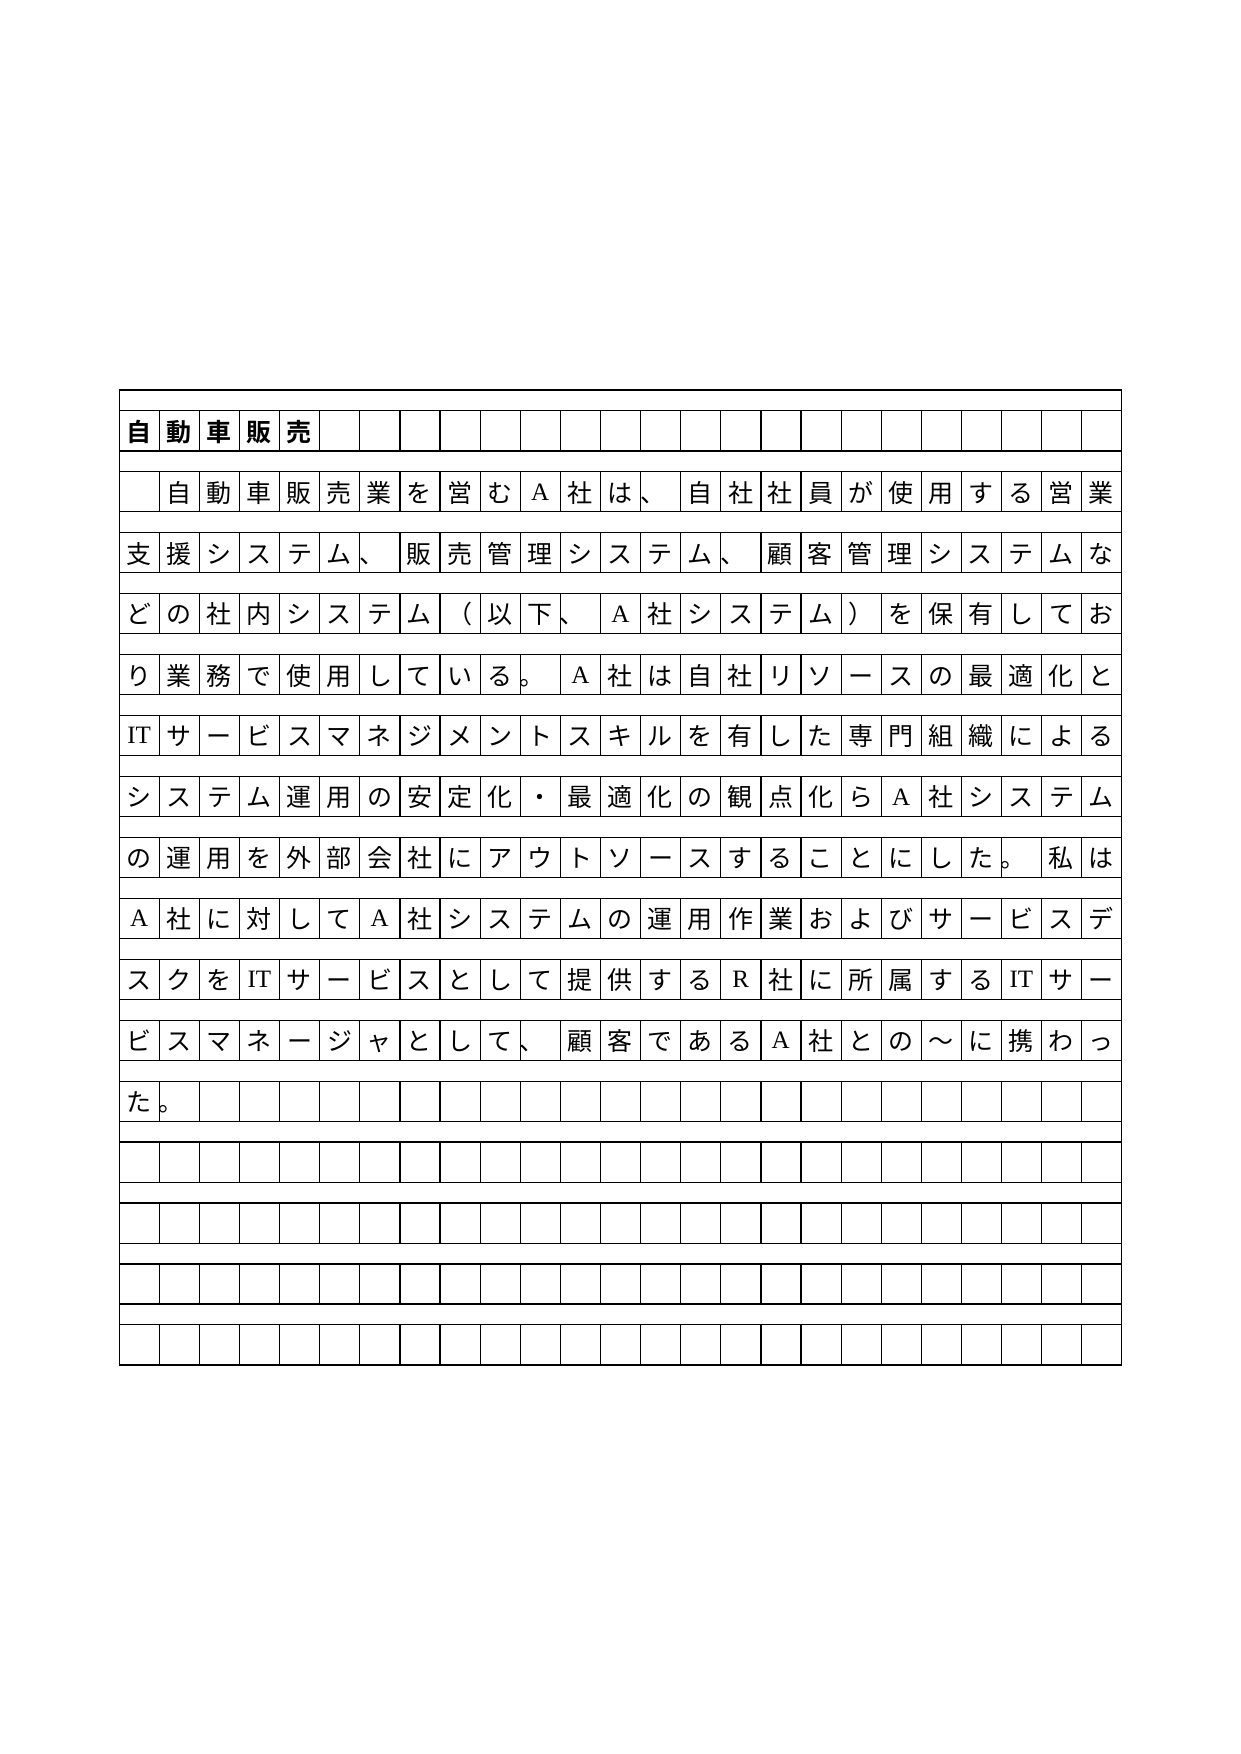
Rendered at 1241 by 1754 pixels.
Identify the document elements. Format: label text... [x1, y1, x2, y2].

text [561, 411, 600, 450]
text 自動車販売業を営むA社は、自社社員が使用する営業支援システム、販売管理システム、顧客管理システムなどの社内システム（以下、A社システム）を保有しており業務で使用している。A社は自社リソースの最適化とITサービスマネジメントスキルを有した専門組織によるシステム運用の安定化・最適化の観点化らA社システムの運用を外部会社にアウトソースすることにした。私はA社に対してA社システムの運用作業およびサービスデスクをITサービスとして提供するR社に所属するITサービスマネージャとして、顧客であるA社との～に携わった。 [120, 512, 1121, 532]
text [360, 411, 399, 450]
text 自動車販売業を営むA社は、自社社員が使用する営業支援システム、販売管理システム、顧客管理システムなどの社内システム（以下、A社システム）を保有しており業務で使用している。A社は自社リソースの最適化とITサービスマネジメントスキルを有した専門組織によるシステム運用の安定化・最適化の観点化らA社システムの運用を外部会社にアウトソースすることにした。私はA社に対してA社システムの運用作業およびサービスデスクをITサービスとして提供するR社に所属するITサービスマネージャとして、顧客であるA社との～に携わった。 [120, 1061, 1121, 1081]
text 自動車販売業を営むA社は、自社社員が使用する営業支援システム、販売管理システム、顧客管理システムなどの社内システム（以下、A社システム）を保有しており業務で使用している。A社は自社リソースの最適化とITサービスマネジメントスキルを有した専門組織によるシステム運用の安定化・最適化の観点化らA社システムの運用を外部会社にアウトソースすることにした。私はA社に対してA社システムの運用作業およびサービスデスクをITサービスとして提供するR社に所属するITサービスマネージャとして、顧客であるA社との～に携わった。 [120, 573, 1121, 593]
text [401, 411, 439, 450]
text [922, 411, 961, 450]
text 自動車販売業を営むA社は、自社社員が使用する営業支援システム、販売管理システム、顧客管理システムなどの社内システム（以下、A社システム）を保有しており業務で使用している。A社は自社リソースの最適化とITサービスマネジメントスキルを有した専門組織によるシステム運用の安定化・最適化の観点化らA社システムの運用を外部会社にアウトソースすることにした。私はA社に対してA社システムの運用作業およびサービスデスクをITサービスとして提供するR社に所属するITサービスマネージャとして、顧客であるA社との～に携わった。 [120, 756, 1121, 776]
text 販 [240, 411, 279, 450]
text [441, 411, 480, 450]
text [962, 411, 1001, 450]
text 自動車販売業を営むA社は、自社社員が使用する営業支援システム、販売管理システム、顧客管理システムなどの社内システム（以下、A社システム）を保有しており業務で使用している。A社は自社リソースの最適化とITサービスマネジメントスキルを有した専門組織によるシステム運用の安定化・最適化の観点化らA社システムの運用を外部会社にアウトソースすることにした。私はA社に対してA社システムの運用作業およびサービスデスクをITサービスとして提供するR社に所属するITサービスマネージャとして、顧客であるA社との～に携わった。 [120, 452, 1121, 471]
text 自動車販売業を営むA社は、自社社員が使用する営業支援システム、販売管理システム、顧客管理システムなどの社内システム（以下、A社システム）を保有しており業務で使用している。A社は自社リソースの最適化とITサービスマネジメントスキルを有した専門組織によるシステム運用の安定化・最適化の観点化らA社システムの運用を外部会社にアウトソースすることにした。私はA社に対してA社システムの運用作業およびサービスデスクをITサービスとして提供するR社に所属するITサービスマネージャとして、顧客であるA社との～に携わった。 [120, 939, 1121, 959]
text [882, 411, 921, 450]
text [842, 411, 881, 450]
text 自 [120, 411, 159, 450]
text [1082, 411, 1121, 450]
text [721, 411, 760, 450]
text 車 [200, 411, 239, 450]
text [802, 411, 841, 450]
text [1042, 411, 1081, 450]
text [762, 411, 800, 450]
text [120, 391, 1121, 410]
text 動 [160, 411, 199, 450]
text [681, 411, 720, 450]
text 自動車販売業を営むA社は、自社社員が使用する営業支援システム、販売管理システム、顧客管理システムなどの社内システム（以下、A社システム）を保有しており業務で使用している。A社は自社リソースの最適化とITサービスマネジメントスキルを有した専門組織によるシステム運用の安定化・最適化の観点化らA社システムの運用を外部会社にアウトソースすることにした。私はA社に対してA社システムの運用作業およびサービスデスクをITサービスとして提供するR社に所属するITサービスマネージャとして、顧客であるA社との～に携わった。 [120, 817, 1121, 837]
text [1002, 411, 1041, 450]
text 売 [280, 411, 319, 450]
text 自動車販売業を営むA社は、自社社員が使用する営業支援システム、販売管理システム、顧客管理システムなどの社内システム（以下、A社システム）を保有しており業務で使用している。A社は自社リソースの最適化とITサービスマネジメントスキルを有した専門組織によるシステム運用の安定化・最適化の観点化らA社システムの運用を外部会社にアウトソースすることにした。私はA社に対してA社システムの運用作業およびサービスデスクをITサービスとして提供するR社に所属するITサービスマネージャとして、顧客であるA社との～に携わった。 [120, 1000, 1121, 1020]
text [641, 411, 680, 450]
text 自動車販売業を営むA社は、自社社員が使用する営業支援システム、販売管理システム、顧客管理システムなどの社内システム（以下、A社システム）を保有しており業務で使用している。A社は自社リソースの最適化とITサービスマネジメントスキルを有した専門組織によるシステム運用の安定化・最適化の観点化らA社システムの運用を外部会社にアウトソースすることにした。私はA社に対してA社システムの運用作業およびサービスデスクをITサービスとして提供するR社に所属するITサービスマネージャとして、顧客であるA社との～に携わった。 [120, 878, 1121, 898]
text [521, 411, 560, 450]
text [481, 411, 520, 450]
text [601, 411, 640, 450]
text [320, 411, 359, 450]
text 自動車販売業を営むA社は、自社社員が使用する営業支援システム、販売管理システム、顧客管理システムなどの社内システム（以下、A社システム）を保有しており業務で使用している。A社は自社リソースの最適化とITサービスマネジメントスキルを有した専門組織によるシステム運用の安定化・最適化の観点化らA社システムの運用を外部会社にアウトソースすることにした。私はA社に対してA社システムの運用作業およびサービスデスクをITサービスとして提供するR社に所属するITサービスマネージャとして、顧客であるA社との～に携わった。 [120, 695, 1121, 715]
text 自動車販売業を営むA社は、自社社員が使用する営業支援システム、販売管理システム、顧客管理システムなどの社内システム（以下、A社システム）を保有しており業務で使用している。A社は自社リソースの最適化とITサービスマネジメントスキルを有した専門組織によるシステム運用の安定化・最適化の観点化らA社システムの運用を外部会社にアウトソースすることにした。私はA社に対してA社システムの運用作業およびサービスデスクをITサービスとして提供するR社に所属するITサービスマネージャとして、顧客であるA社との～に携わった。 [120, 634, 1121, 654]
